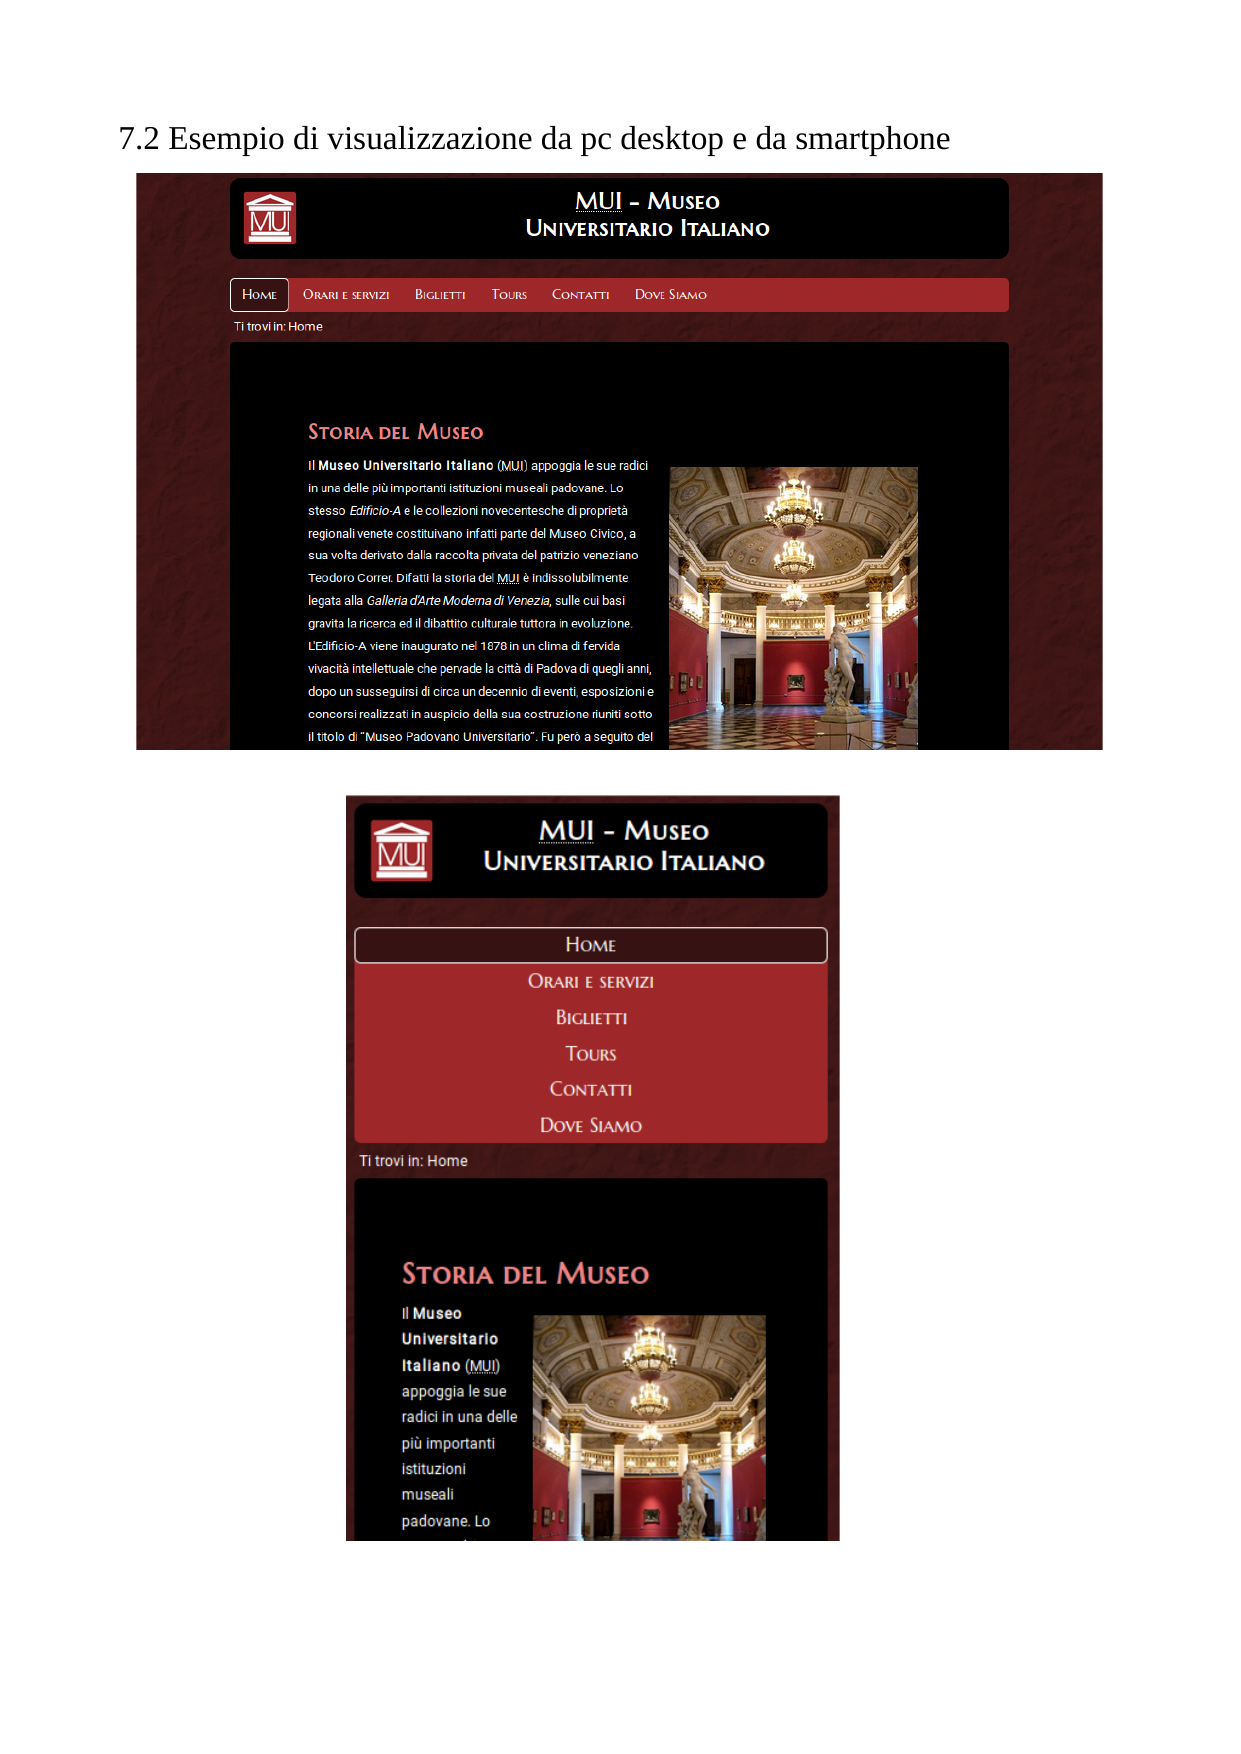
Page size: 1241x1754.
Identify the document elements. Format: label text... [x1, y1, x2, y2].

picture [346, 795, 840, 1541]
picture [136, 173, 1103, 750]
text 7.2 Esempio di visualizzazione da pc desktop e da smartphone [118, 118, 1122, 156]
